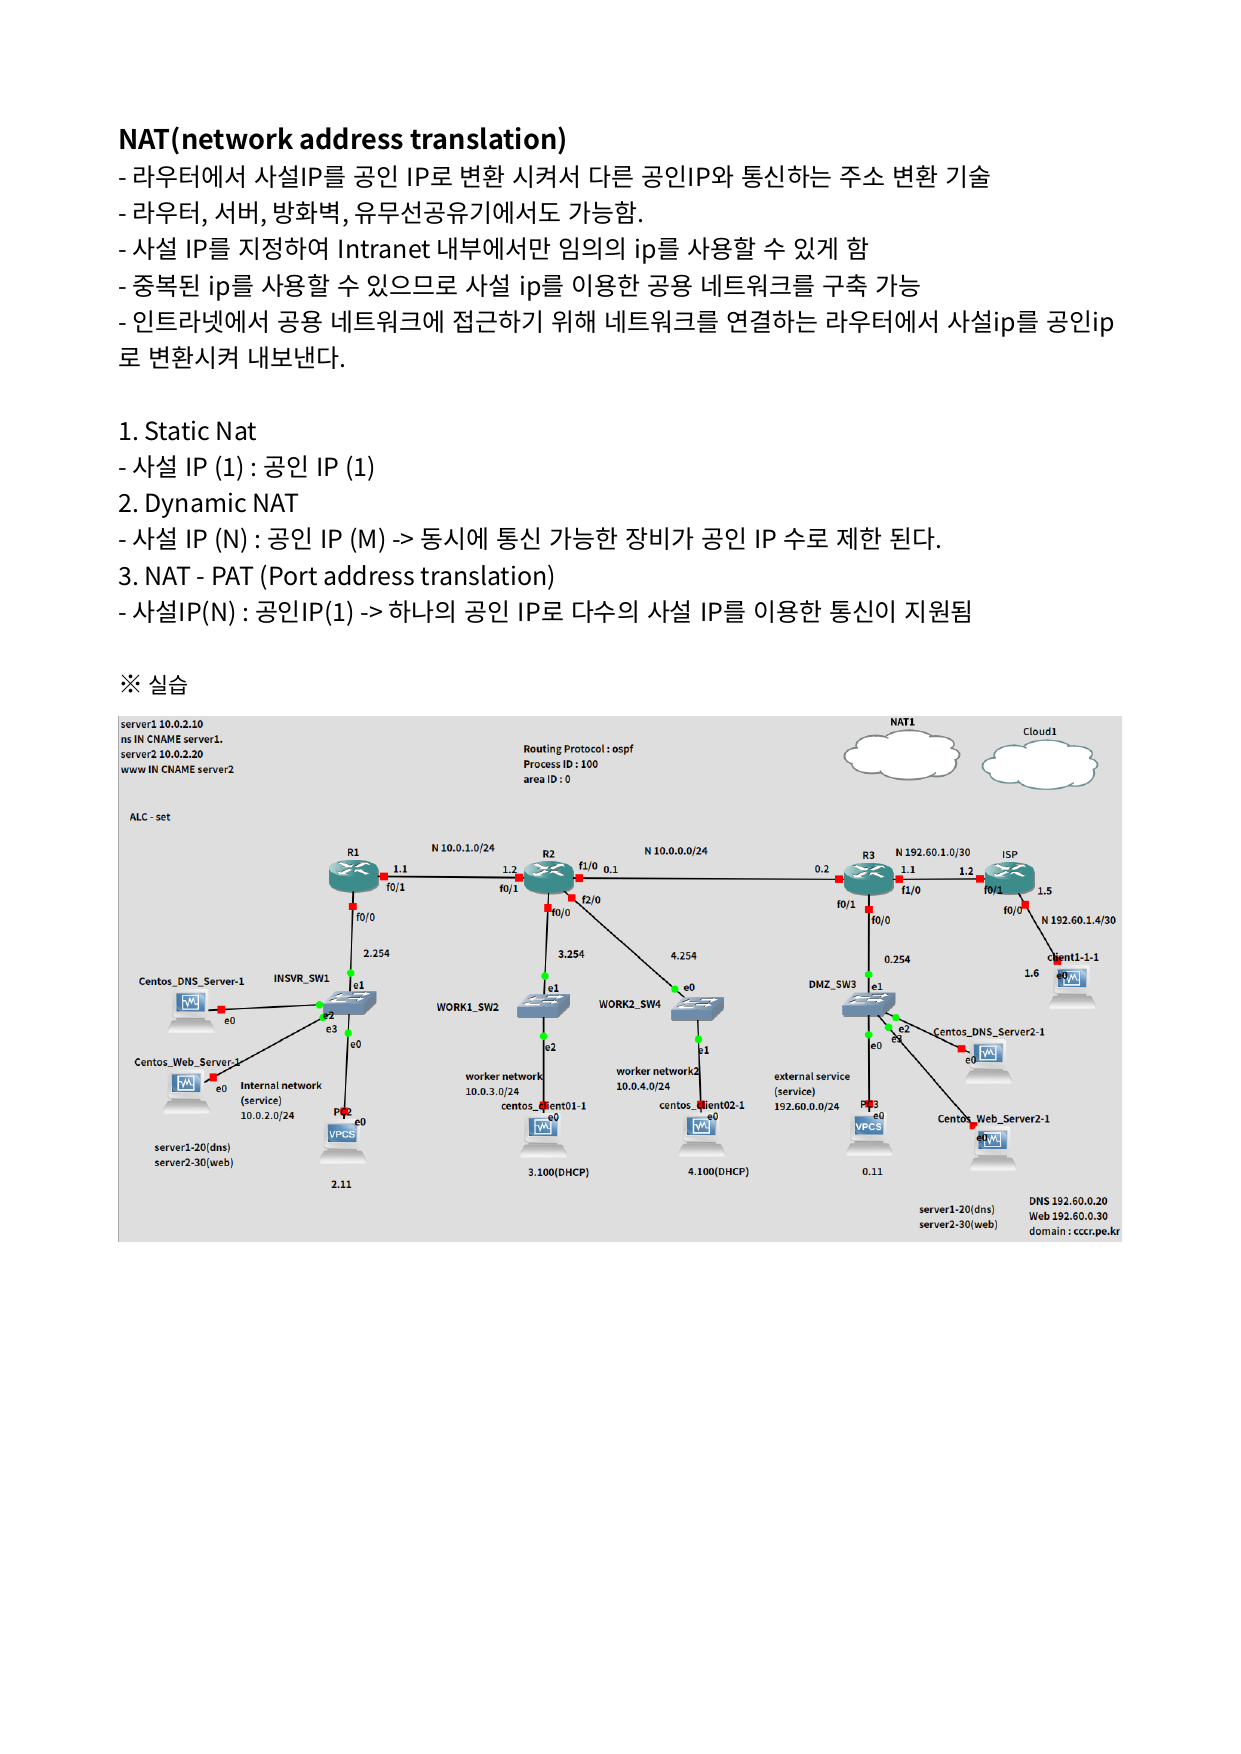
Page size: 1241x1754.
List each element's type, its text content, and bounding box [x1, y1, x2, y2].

text - 사설 IP를 지정하여 Intranet 내부에서만 임의의 ip를 사용할 수 있게 함 [118, 230, 1122, 266]
text - 사설 IP (N) : 공인 IP (M) -> 동시에 통신 가능한 장비가 공인 IP 수로 제한 된다. [118, 520, 1122, 556]
text - 사설 IP (1) : 공인 IP (1) [118, 447, 1122, 484]
text - 라우터에서 사설IP를 공인 IP로 변환 시켜서 다른 공인IP와 통신하는 주소 변환 기술 [118, 157, 1122, 194]
text 1. Static Nat [118, 411, 1122, 447]
text 2. Dynamic NAT [118, 484, 1122, 520]
text - 사설IP(N) : 공인IP(1) -> 하나의 공인 IP로 다수의 사설 IP를 이용한 통신이 지원됨 [118, 592, 1122, 629]
text 3. NAT - PAT (Port address translation) [118, 556, 1122, 592]
text - 중복된 ip를 사용할 수 있으므로 사설 ip를 이용한 공용 네트워크를 구축 가능 [118, 266, 1122, 302]
text - 인트라넷에서 공용 네트워크에 접근하기 위해 네트워크를 연결하는 라우터에서 사설ip를 공인ip로 변환시켜 내보낸다. [118, 302, 1122, 375]
picture [118, 716, 1123, 1242]
text - 라우터, 서버, 방화벽, 유무선공유기에서도 가능함. [118, 194, 1122, 230]
text NAT(network address translation) [118, 118, 1122, 157]
text ※ 실습 [118, 665, 1122, 701]
